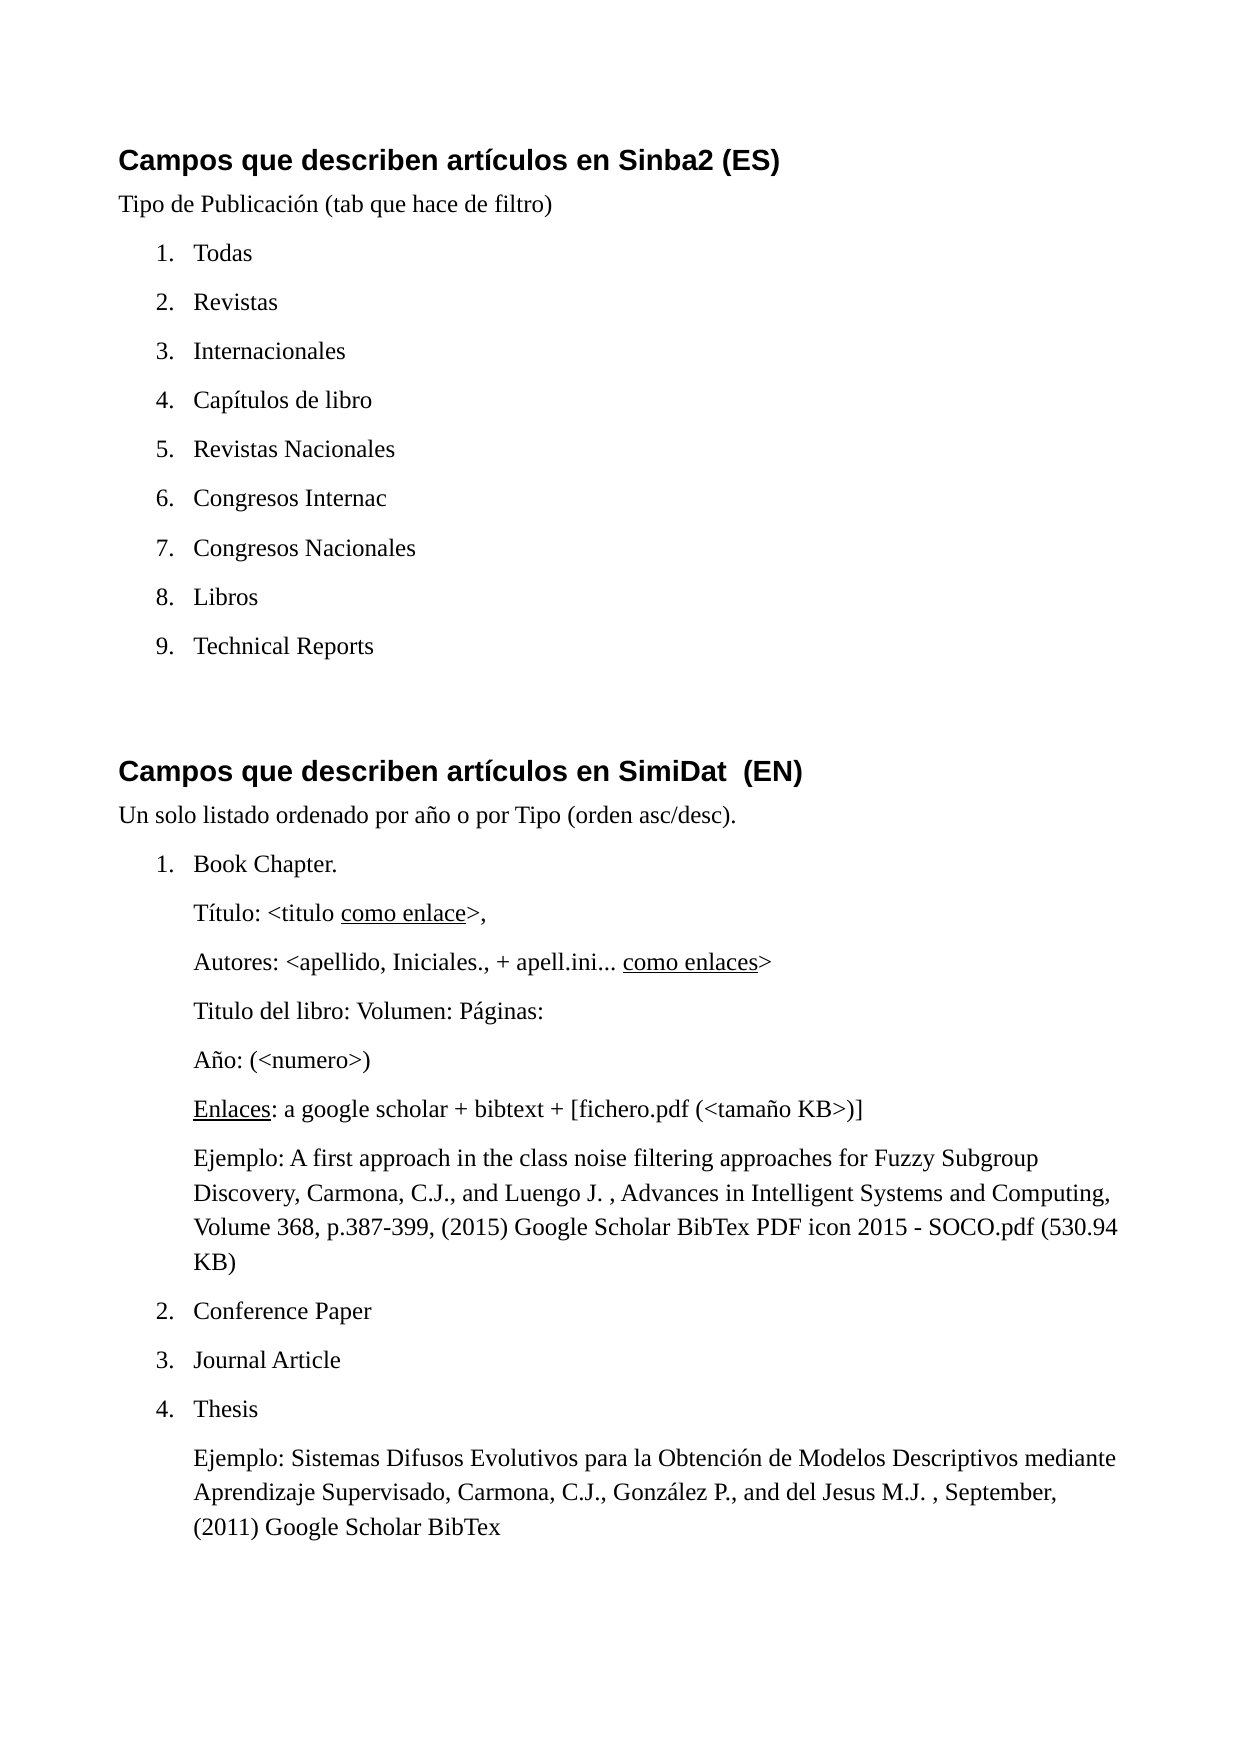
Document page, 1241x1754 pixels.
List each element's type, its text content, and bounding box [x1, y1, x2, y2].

list Revistas Nacionales [156, 434, 1122, 463]
list Congresos Nacionales [156, 533, 1122, 561]
list Thesis [156, 1394, 1122, 1423]
list Journal Article [156, 1345, 1122, 1374]
list Ejemplo: A first approach in the class noise filtering approaches for Fuzzy Subgroup Discovery, Carmona, C.J., and Luengo J. , Advances in Intelligent Systems and Computing, Volume 368, p.387-399, (2015) Google Scholar BibTex PDF icon 2015 - SOCO.pdf (530.94 KB) [156, 1143, 1122, 1276]
list Ejemplo: Sistemas Difusos Evolutivos para la Obtención de Modelos Descriptivos mediante Aprendizaje Supervisado, Carmona, C.J., González P., and del Jesus M.J. , September, (2011) Google Scholar BibTex [156, 1443, 1122, 1541]
list Título: <titulo como enlace>, [156, 898, 1122, 927]
list Titulo del libro: Volumen: Páginas: [156, 996, 1122, 1025]
subtitle Campos que describen artículos en SimiDat (EN) [118, 754, 1122, 787]
list Internacionales [156, 336, 1122, 365]
list Congresos Internac [156, 483, 1122, 512]
list Capítulos de libro [156, 385, 1122, 414]
list Libros [156, 582, 1122, 610]
list Enlaces: a google scholar + bibtext + [fichero.pdf (<tamaño KB>)] [156, 1094, 1122, 1123]
list Book Chapter. [156, 849, 1122, 878]
text Tipo de Publicación (tab que hace de filtro) [118, 189, 1122, 218]
list Todas [156, 238, 1122, 267]
list Technical Reports [156, 631, 1122, 659]
list Conference Paper [156, 1296, 1122, 1324]
list Autores: <apellido, Iniciales., + apell.ini... como enlaces> [156, 947, 1122, 976]
list Año: (<numero>) [156, 1045, 1122, 1074]
text Un solo listado ordenado por año o por Tipo (orden asc/desc). [118, 800, 1122, 829]
list Revistas [156, 287, 1122, 316]
subtitle Campos que describen artículos en Sinba2 (ES) [118, 143, 1122, 177]
